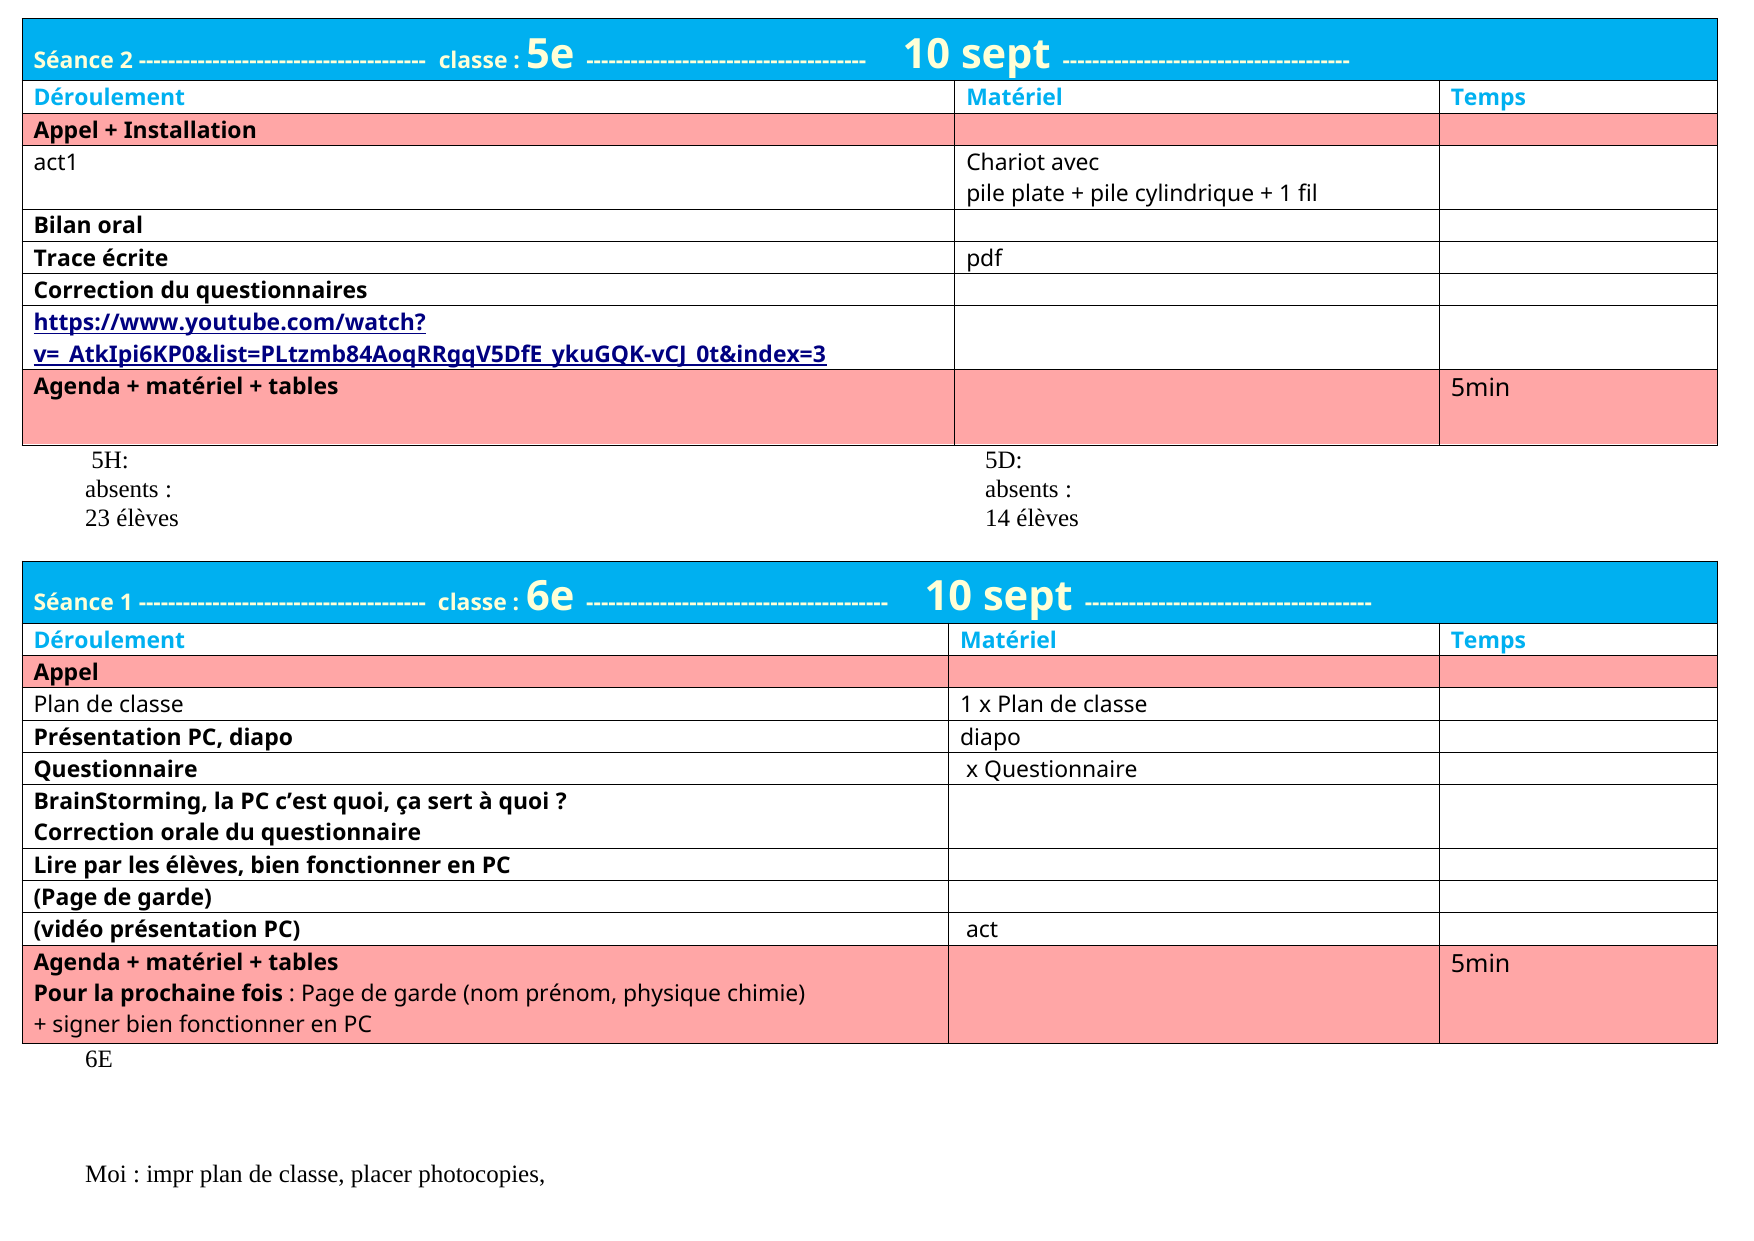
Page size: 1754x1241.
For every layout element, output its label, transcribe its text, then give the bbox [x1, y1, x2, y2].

table_cell [949, 785, 1439, 848]
table_cell Agenda + matériel + tables Pour la prochaine fois : Page de garde (nom prénom, physique chimie) + signer bien fonctionner en PC [23, 946, 948, 1043]
table_cell https://www.youtube.com/watch?v=_AtkIpi6KP0&list=PLtzmb84AoqRRgqV5DfE_ykuGQK-vCJ_0t&index=3 [23, 306, 954, 369]
table_cell Lire par les élèves, bien fonctionner en PC [23, 849, 948, 880]
table_cell [1440, 785, 1717, 848]
table_cell [949, 656, 1439, 687]
table_cell [949, 881, 1439, 912]
table_cell Déroulement [23, 81, 954, 113]
table_cell Correction du questionnaires [23, 274, 954, 305]
table_cell Matériel [955, 81, 1439, 113]
table_cell [1440, 881, 1717, 912]
table_cell x Questionnaire [949, 753, 1439, 784]
table_cell 1 x Plan de classe [949, 688, 1439, 719]
table_cell Appel [23, 656, 948, 687]
table_cell Trace écrite [23, 242, 954, 273]
table_cell [1440, 242, 1717, 273]
table_cell (Page de garde) [23, 881, 948, 912]
table_cell 5min [1440, 370, 1717, 444]
table_header Séance 2 --------------------------------------- classe : 5e -------------------------------------- 10 sept --------------------------------------- [23, 19, 1717, 80]
table_cell BrainStorming, la PC c’est quoi, ça sert à quoi ? Correction orale du questionnaire [23, 785, 948, 848]
text 23 élèves 14 élèves [85, 503, 1745, 532]
text absents : absents : [85, 474, 1745, 503]
table_cell [1440, 913, 1717, 944]
table_cell Plan de classe [23, 688, 948, 719]
table_cell [1440, 656, 1717, 687]
table_cell act1 [23, 146, 954, 208]
table_cell Déroulement [23, 624, 948, 655]
table_cell [1440, 210, 1717, 241]
table_cell [949, 946, 1439, 1043]
table_cell [1440, 114, 1717, 145]
table_cell Temps [1440, 81, 1717, 113]
table_cell [1440, 688, 1717, 719]
table_cell diapo [949, 721, 1439, 752]
text Moi : impr plan de classe, placer photocopies, [85, 1159, 1745, 1188]
table_cell Temps [1440, 624, 1717, 655]
table_cell Matériel [949, 624, 1439, 655]
table_cell [955, 306, 1439, 369]
table_cell Questionnaire [23, 753, 948, 784]
table_cell 5min [1440, 946, 1717, 1043]
table_cell [1440, 849, 1717, 880]
text 6E [85, 1044, 1745, 1073]
table_cell [955, 114, 1439, 145]
table_cell [949, 849, 1439, 880]
table_cell Bilan oral [23, 210, 954, 241]
table_cell Agenda + matériel + tables [23, 370, 954, 444]
text 5H: 5D: [85, 446, 1745, 474]
table_cell (vidéo présentation PC) [23, 913, 948, 944]
table_header Séance 1 --------------------------------------- classe : 6e ----------------------------------------- 10 sept --------------------------------------- [23, 562, 1717, 623]
table_cell [1440, 274, 1717, 305]
table_cell [1440, 306, 1717, 369]
table_cell Appel + Installation [23, 114, 954, 145]
table_cell pdf [955, 242, 1439, 273]
table_cell [955, 370, 1439, 444]
table_cell [1440, 146, 1717, 208]
table_cell Présentation PC, diapo [23, 721, 948, 752]
table_cell Chariot avec pile plate + pile cylindrique + 1 fil [955, 146, 1439, 208]
table_cell [955, 210, 1439, 241]
table_cell [1440, 721, 1717, 752]
table_cell [955, 274, 1439, 305]
table_cell act [949, 913, 1439, 944]
table_cell [1440, 753, 1717, 784]
